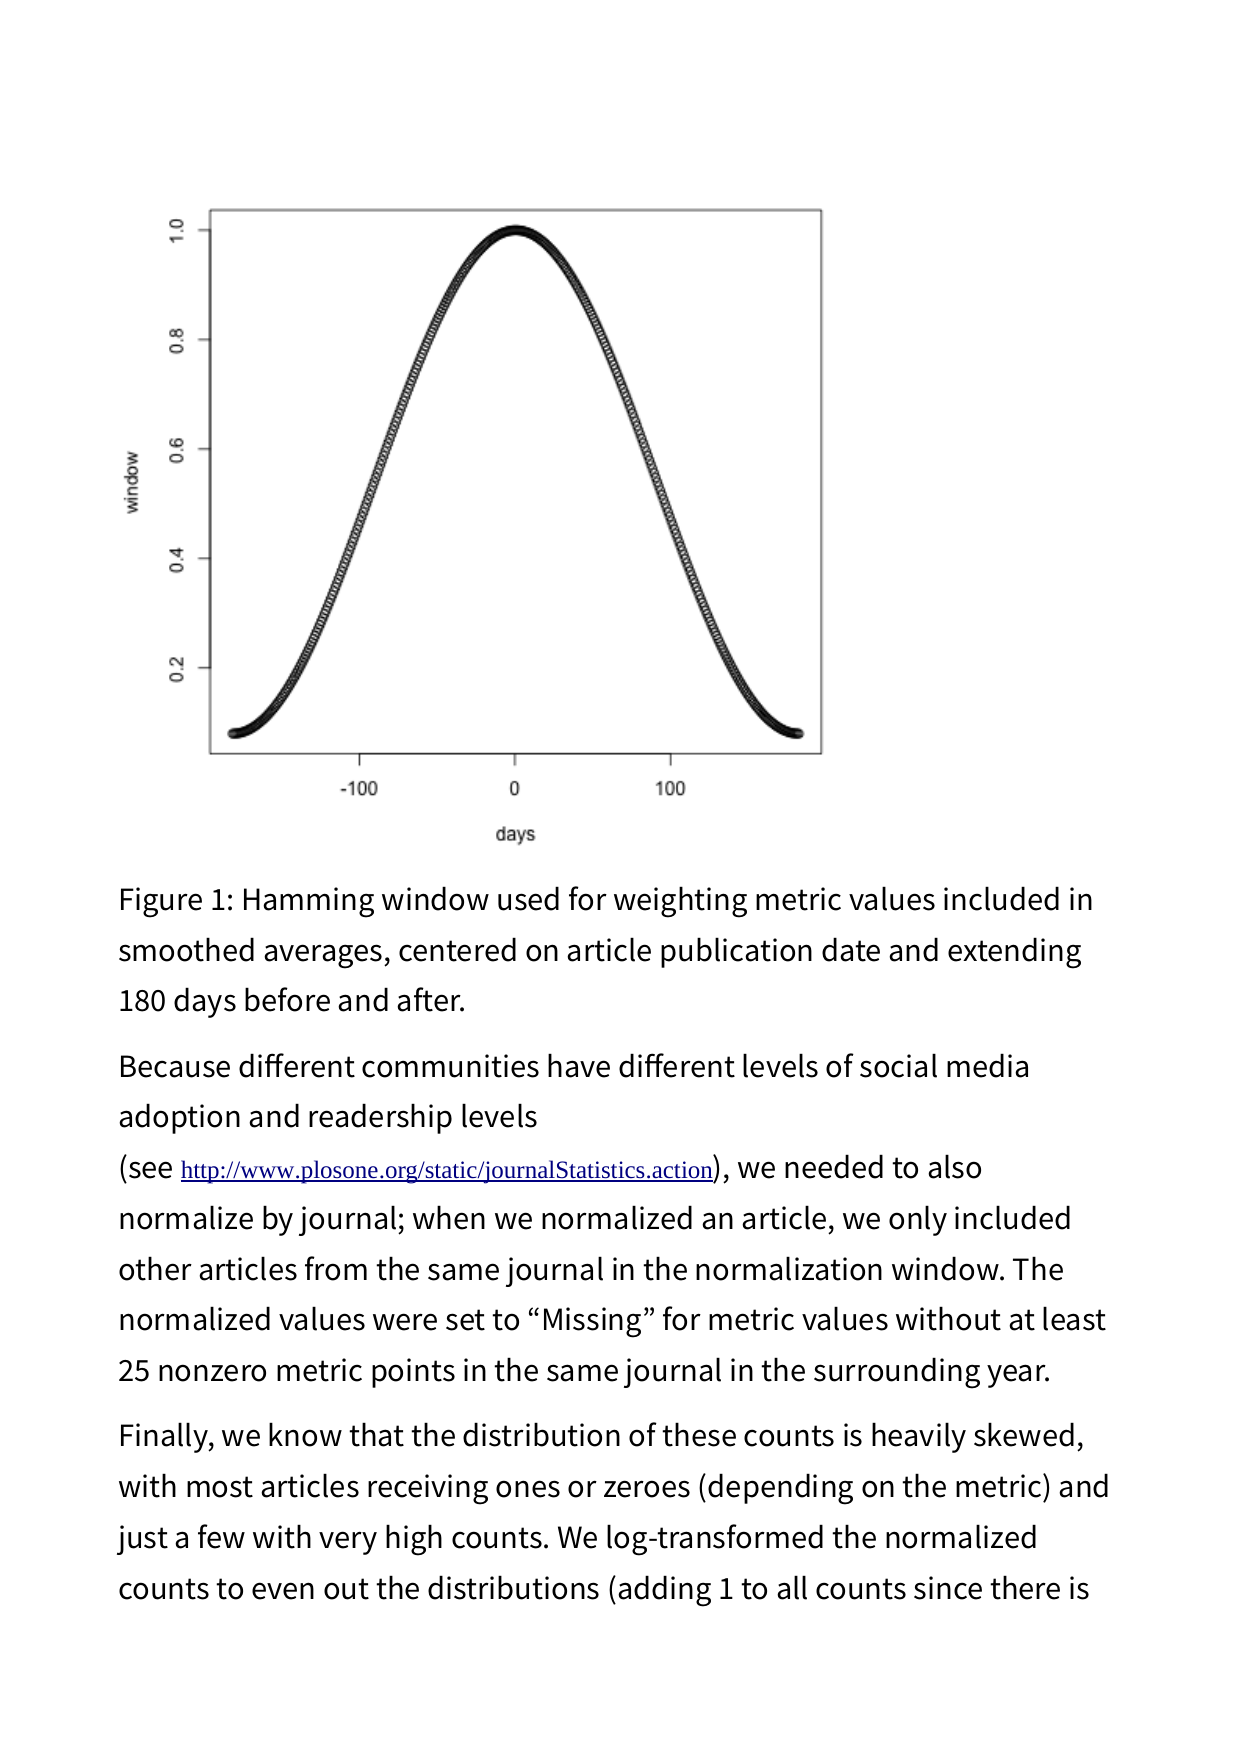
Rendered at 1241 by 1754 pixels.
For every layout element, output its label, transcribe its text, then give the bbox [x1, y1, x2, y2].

picture [118, 118, 869, 869]
text Figure 1: Hamming window used for weighting metric values included in smoothed averages, centered on article publication date and extending 180 days before and after. [118, 118, 1122, 1020]
text Finally, we know that the distribution of these counts is heavily skewed, with most articles receiving ones or zeroes (depending on the metric) and just a few with very high counts. We log-transformed the normalized counts to even out the distributions (adding 1 to all counts since there is [118, 1413, 1122, 1607]
text Because different communities have different levels of social media adoption and readership levels (see http://www.plosone.org/static/journalStatistics.action), we needed to also normalize by journal; when we normalized an article, we only included other articles from the same journal in the normalization window. The normalized values were set to “Missing” for metric values without at least 25 nonzero metric points in the same journal in the surrounding year. [118, 1043, 1122, 1390]
